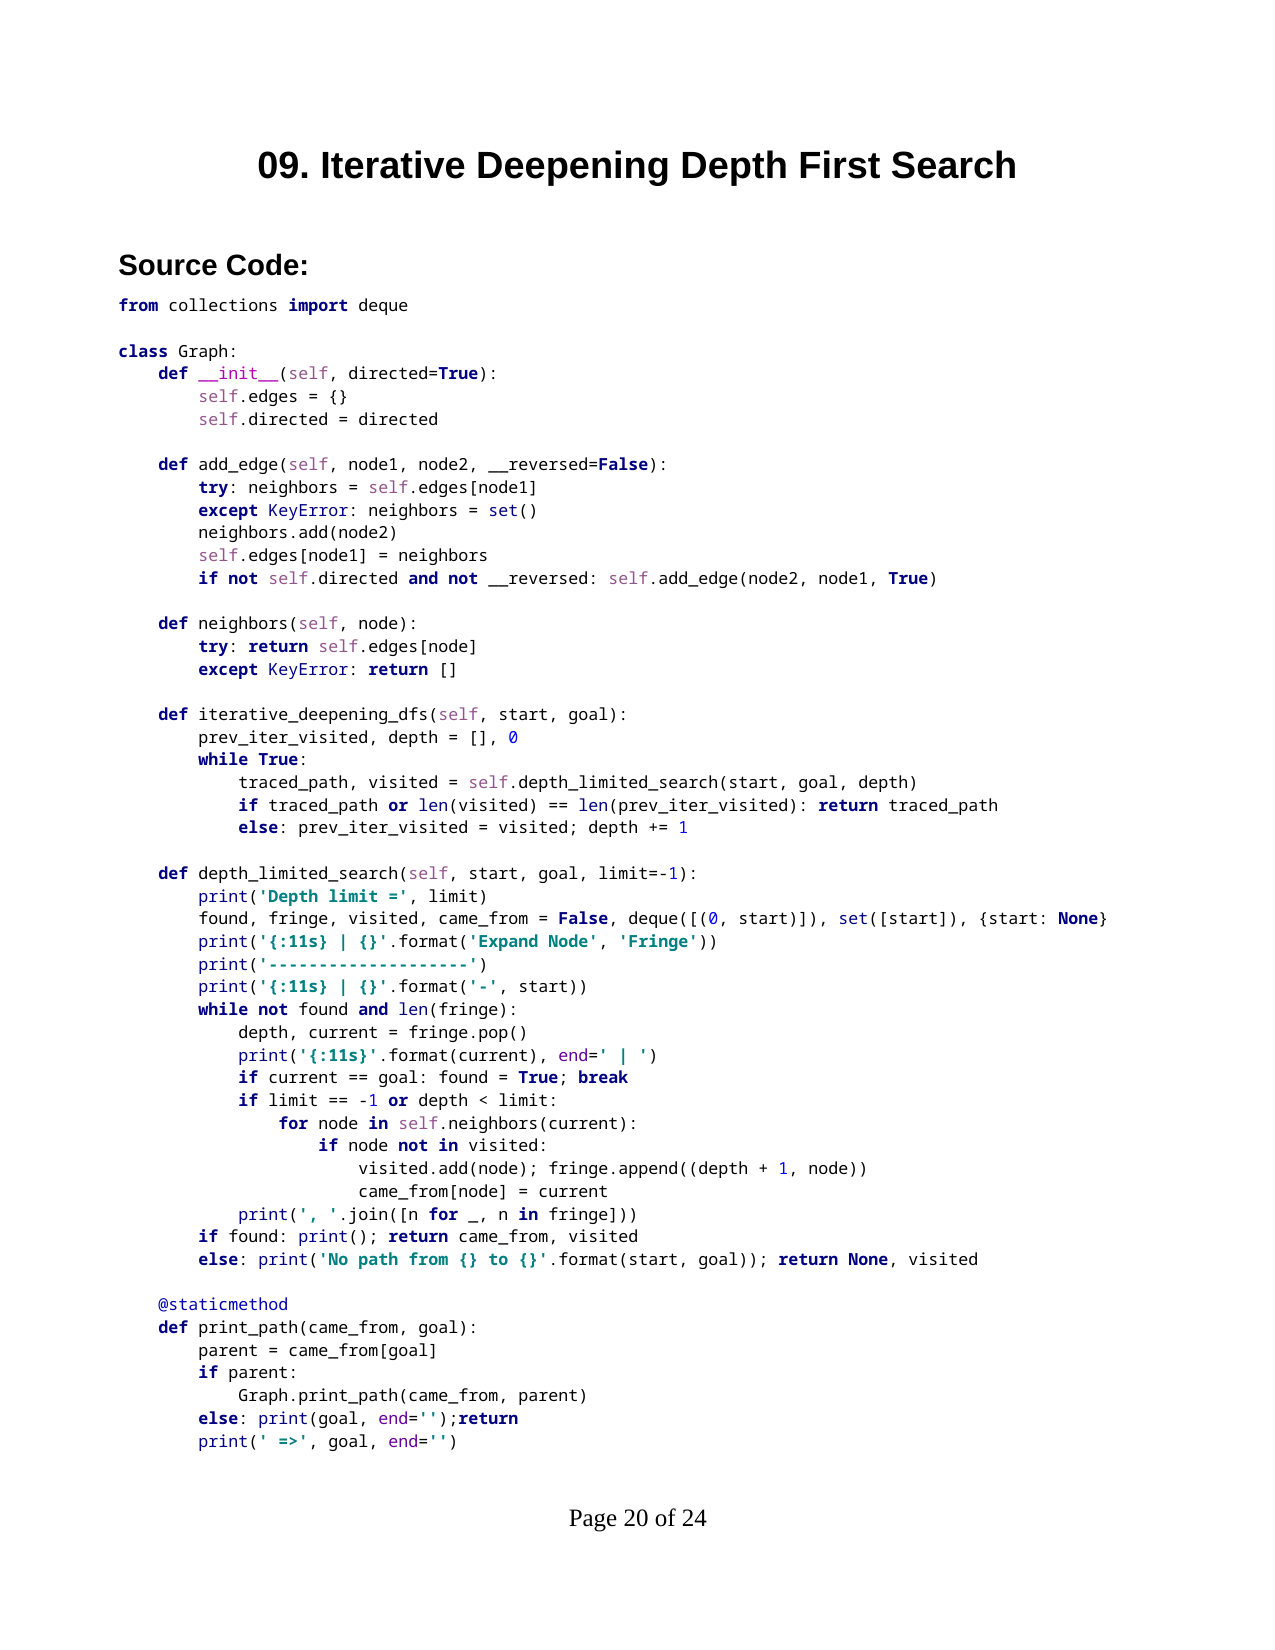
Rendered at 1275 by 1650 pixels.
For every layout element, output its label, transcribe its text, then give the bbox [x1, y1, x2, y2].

subtitle 09. Iterative Deepening Depth First Search [118, 143, 1157, 187]
text from collections import deque class Graph: def __init__(self, directed=True): self.edges = {} self.directed = directed def add_edge(self, node1, node2, __reversed=False): try: neighbors = self.edges[node1] except KeyError: neighbors = set() neighbors.add(node2) self.edges[node1] = neighbors if not self.directed and not __reversed: self.add_edge(node2, node1, True) def neighbors(self, node): try: return self.edges[node] except KeyError: return [] def iterative_deepening_dfs(self, start, goal): prev_iter_visited, depth = [], 0 while True: traced_path, visited = self.depth_limited_search(start, goal, depth) if traced_path or len(visited) == len(prev_iter_visited): return traced_path else: prev_iter_visited = visited; depth += 1 def depth_limited_search(self, start, goal, limit=-1): print('Depth limit =', limit) found, fringe, visited, came_from = False, deque([(0, start)]), set([start]), {start: None} print('{:11s} | {}'.format('Expand Node', 'Fringe')) print('--------------------') print('{:11s} | {}'.format('-', start)) while not found and len(fringe): depth, current = fringe.pop() print('{:11s}'.format(current), end=' | ') if current == goal: found = True; break if limit == -1 or depth < limit: for node in self.neighbors(current): if node not in visited: visited.add(node); fringe.append((depth + 1, node)) came_from[node] = current print(', '.join([n for _, n in fringe])) if found: print(); return came_from, visited else: print('No path from {} to {}'.format(start, goal)); return None, visited @staticmethod def print_path(came_from, goal): parent = came_from[goal] if parent: Graph.print_path(came_from, parent) else: print(goal, end='');return print(' =>', goal, end='') [118, 294, 1157, 1452]
subtitle Source Code: [118, 214, 1157, 281]
